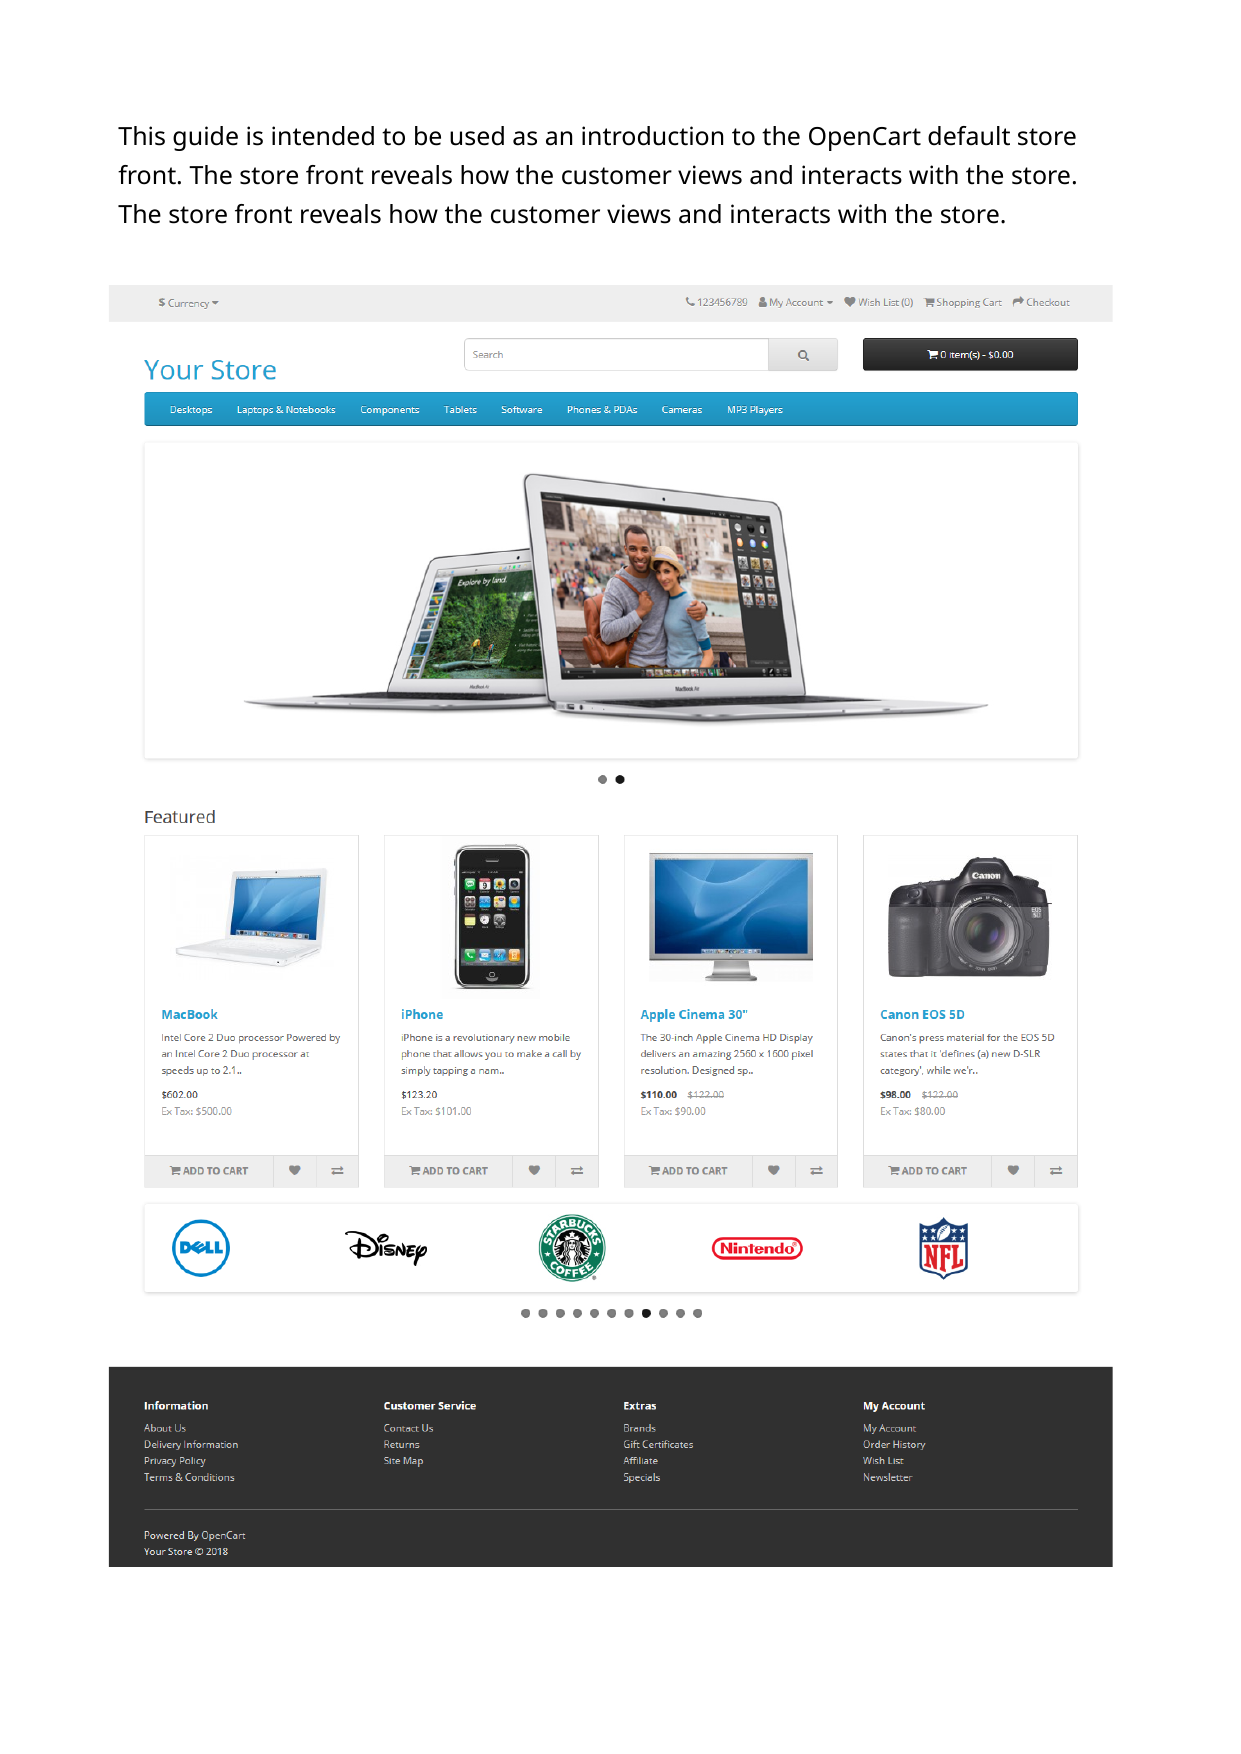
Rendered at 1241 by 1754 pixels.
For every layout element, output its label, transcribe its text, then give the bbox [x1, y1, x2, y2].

text This guide is intended to be used as an introduction to the OpenCart default store front. The store front reveals how the customer views and interacts with the store. The store front reveals how the customer views and interacts with the store. [118, 118, 1122, 270]
picture [108, 285, 1113, 1567]
